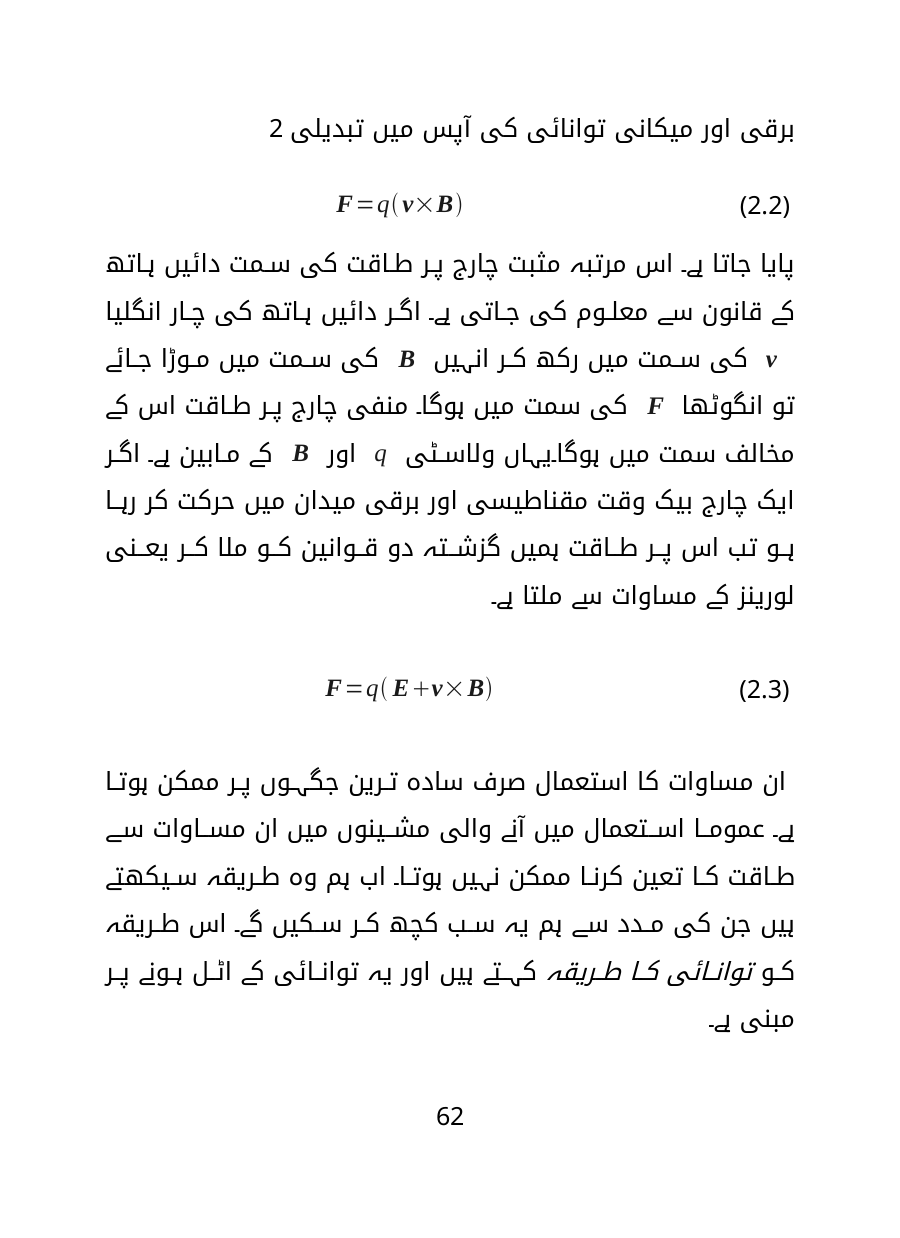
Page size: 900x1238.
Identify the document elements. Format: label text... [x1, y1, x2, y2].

text ان مساوات کا استعمال صرف سادہ ترین جگہوں پر ممکن ہوتا ہے۔ عموما استعمال میں آنے والی مشینوں میں ان مساوات سے طاقت کا تعین کرنا ممکن نہیں ہوتا۔ اب ہم وہ طریقہ سیکھتے ہیں جن کی مدد سے ہم یہ سب کچھ کر سکیں گے۔ اس طریقہ کو توانائی کا طریقہ کہتے ہیں اور یہ توانائی کے اٹل ہونے پر مبنی ہے۔ [105, 758, 795, 1043]
table_header (2.3) [718, 666, 795, 724]
table_header [105, 182, 699, 240]
table_header [105, 666, 718, 724]
table_header (2.2) [699, 182, 795, 240]
text پایا جاتا ہے۔ اس مرتبہ مثبت چارج پر طاقت کی سمت دائیں ہاتھ کے قانون سے معلوم کی جاتی ہے۔ اگر دائیں ہاتھ کی چار انگلیاکی سمت میں رکھ کر انہیںکی سمت میں موڑا جائے تو انگوٹھاکی سمت میں ہوگا۔ منفی چارج پر طاقت اس کے مخالف سمت میں ہوگا۔یہاں ولاسٹیاورکے مابین ہے۔ اگر ایک چارج بیک وقت مقناطیسی اور برقی میدان میں حرکت کر رہا ہو تب اس پر طاقت ہمیں گزشتہ دو قوانین کو ملا کر یعنی لورینز کے مساوات سے ملتا ہے۔ [105, 240, 795, 619]
